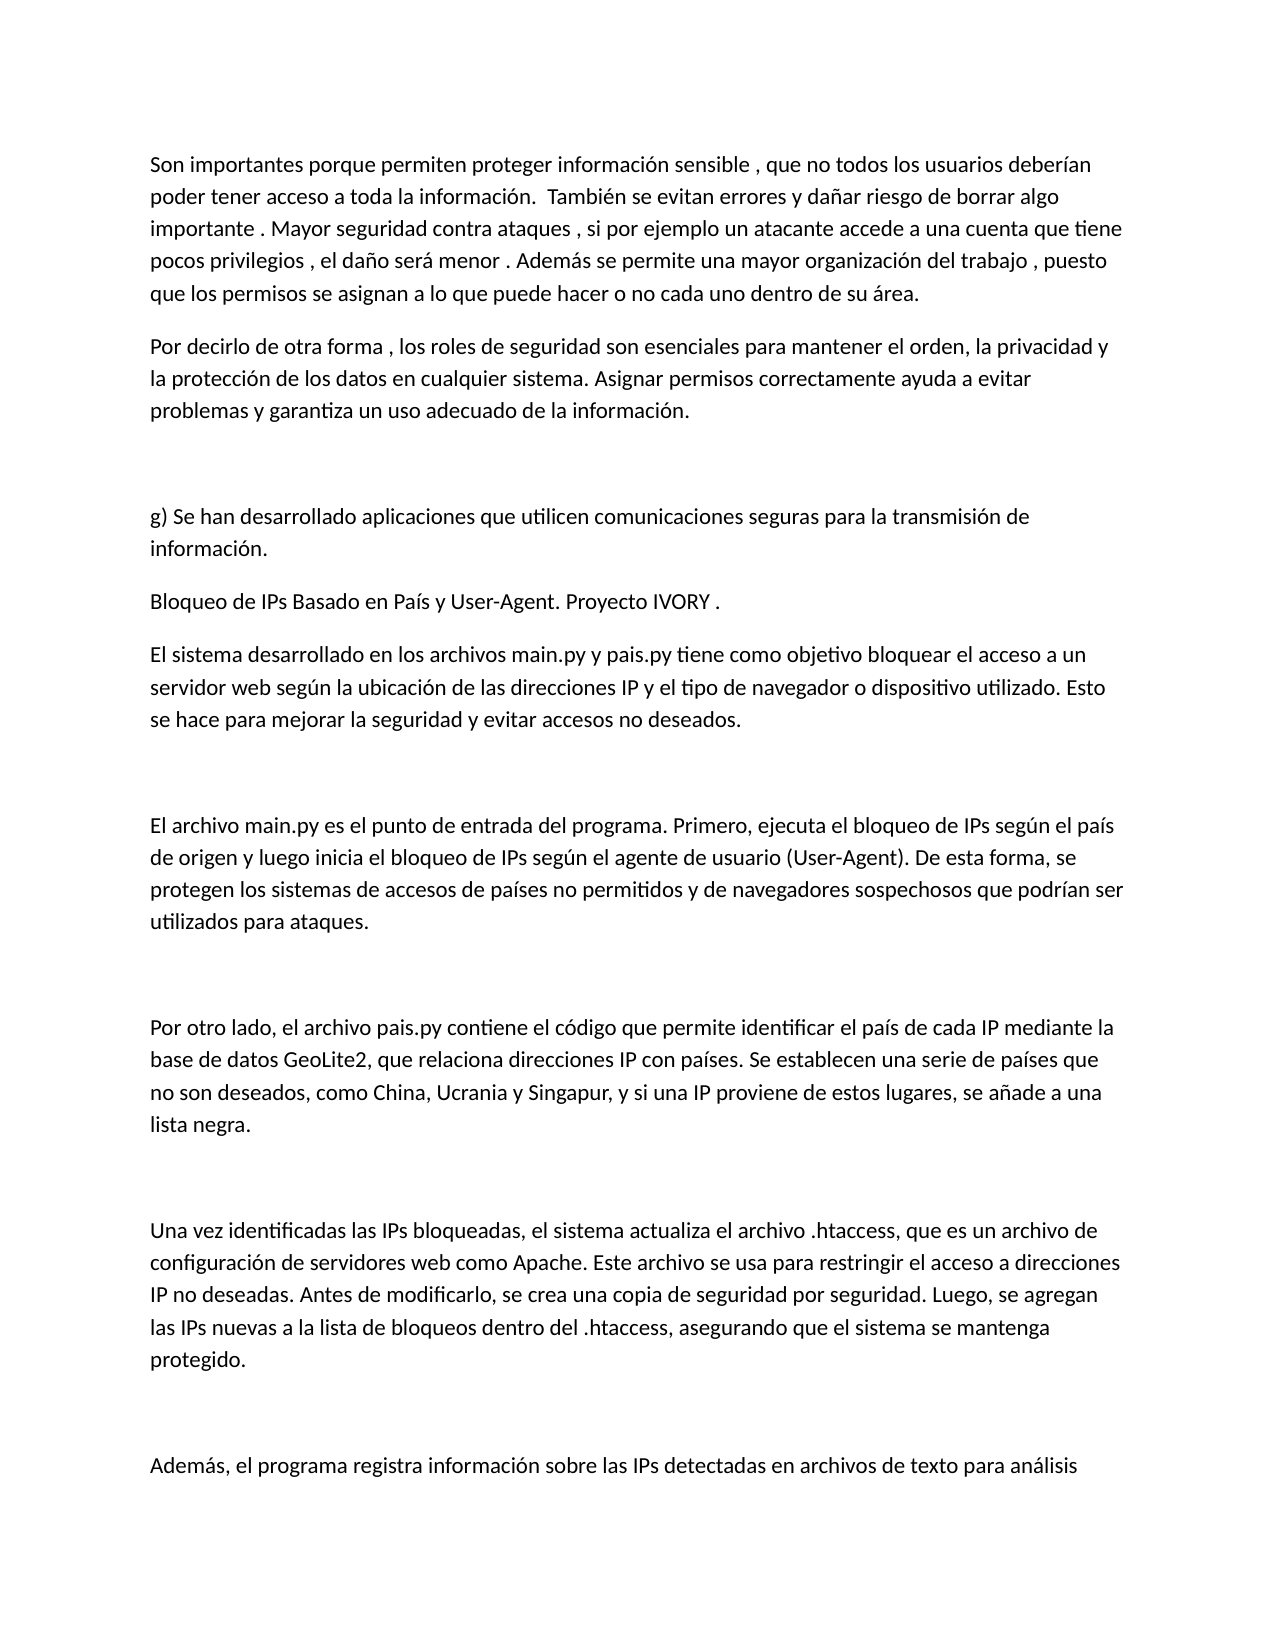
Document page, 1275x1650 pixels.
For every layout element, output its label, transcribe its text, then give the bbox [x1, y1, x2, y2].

text El sistema desarrollado en los archivos main.py y pais.py tiene como objetivo bloquear el acceso a un servidor web según la ubicación de las direcciones IP y el tipo de navegador o dispositivo utilizado. Esto se hace para mejorar la seguridad y evitar accesos no deseados. [150, 640, 1125, 733]
text Una vez identificadas las IPs bloqueadas, el sistema actualiza el archivo .htaccess, que es un archivo de configuración de servidores web como Apache. Este archivo se usa para restringir el acceso a direcciones IP no deseadas. Antes de modificarlo, se crea una copia de seguridad por seguridad. Luego, se agregan las IPs nuevas a la lista de bloqueos dentro del .htaccess, asegurando que el sistema se mantenga protegido. [150, 1216, 1125, 1373]
text Bloqueo de IPs Basado en País y User-Agent. Proyecto IVORY . [150, 587, 1125, 615]
text g) Se han desarrollado aplicaciones que utilicen comunicaciones seguras para la transmisión de información. [150, 502, 1125, 562]
text Son importantes porque permiten proteger información sensible , que no todos los usuarios deberían poder tener acceso a toda la información. También se evitan errores y dañar riesgo de borrar algo importante . Mayor seguridad contra ataques , si por ejemplo un atacante accede a una cuenta que tiene pocos privilegios , el daño será menor . Además se permite una mayor organización del trabajo , puesto que los permisos se asignan a lo que puede hacer o no cada uno dentro de su área. [150, 150, 1125, 307]
text Además, el programa registra información sobre las IPs detectadas en archivos de texto para análisis [150, 1451, 1125, 1479]
text Por otro lado, el archivo pais.py contiene el código que permite identificar el país de cada IP mediante la base de datos GeoLite2, que relaciona direcciones IP con países. Se establecen una serie de países que no son deseados, como China, Ucrania y Singapur, y si una IP proviene de estos lugares, se añade a una lista negra. [150, 1013, 1125, 1138]
text El archivo main.py es el punto de entrada del programa. Primero, ejecuta el bloqueo de IPs según el país de origen y luego inicia el bloqueo de IPs según el agente de usuario (User-Agent). De esta forma, se protegen los sistemas de accesos de países no permitidos y de navegadores sospechosos que podrían ser utilizados para ataques. [150, 811, 1125, 935]
text Por decirlo de otra forma , los roles de seguridad son esenciales para mantener el orden, la privacidad y la protección de los datos en cualquier sistema. Asignar permisos correctamente ayuda a evitar problemas y garantiza un uso adecuado de la información. [150, 332, 1125, 424]
